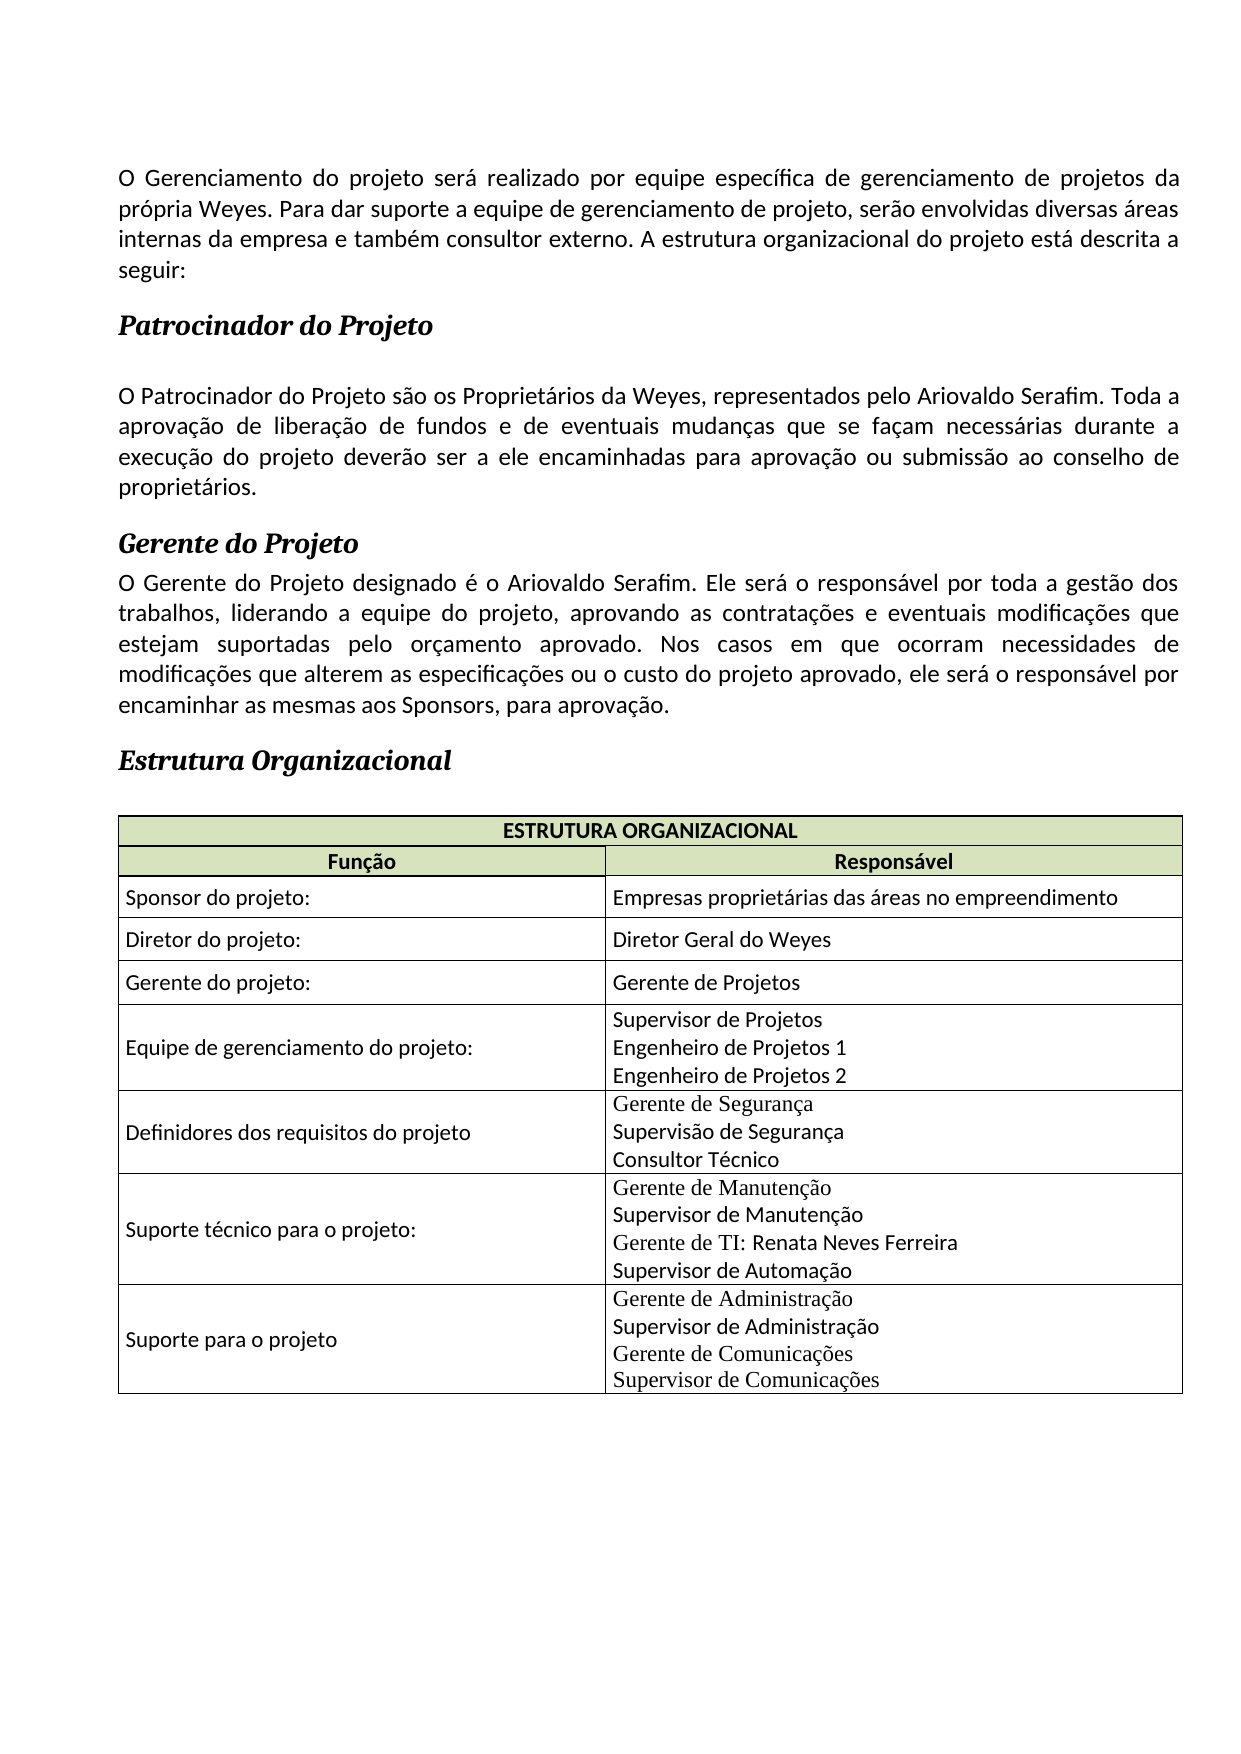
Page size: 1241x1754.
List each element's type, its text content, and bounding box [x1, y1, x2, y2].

table_cell Equipe de gerenciamento do projeto: [119, 1005, 605, 1089]
text O Gerenciamento do projeto será realizado por equipe específica de gerenciamento de projetos da própria Weyes. Para dar suporte a equipe de gerenciamento de projeto, serão envolvidas diversas áreas internas da empresa e também consultor externo. A estrutura organizacional do projeto está descrita a seguir: [118, 162, 1181, 284]
table_cell Definidores dos requisitos do projeto [119, 1091, 605, 1173]
text O Patrocinador do Projeto são os Proprietários da Weyes, representados pelo Ariovaldo Serafim. Toda a aprovação de liberação de fundos e de eventuais mudanças que se façam necessárias durante a execução do projeto deverão ser a ele encaminhadas para aprovação ou submissão ao conselho de proprietários. [118, 380, 1181, 502]
table_cell Gerente de Administração Supervisor de Administração Gerente de Comunicações Supervisor de Comunicações [606, 1285, 1182, 1392]
table_cell Responsável [606, 846, 1182, 875]
table_cell Gerente de Segurança Supervisão de Segurança Consultor Técnico [606, 1091, 1182, 1173]
subtitle Patrocinador do Projeto [118, 309, 1181, 343]
table_cell Gerente de Projetos [606, 961, 1182, 1004]
table_cell Sponsor do projeto: [119, 877, 605, 917]
table_cell Empresas proprietárias das áreas no empreendimento [606, 876, 1182, 917]
table_cell Supervisor de Projetos Engenheiro de Projetos 1 Engenheiro de Projetos 2 [606, 1005, 1182, 1089]
table_cell Suporte para o projeto [119, 1285, 605, 1392]
table_cell Função [119, 847, 605, 875]
text O Gerente do Projeto designado é o Ariovaldo Serafim. Ele será o responsável por toda a gestão dos trabalhos, liderando a equipe do projeto, aprovando as contratações e eventuais modificações que estejam suportadas pelo orçamento aprovado. Nos casos em que ocorram necessidades de modificações que alterem as especificações ou o custo do projeto aprovado, ele será o responsável por encaminhar as mesmas aos Sponsors, para aprovação. [118, 567, 1181, 719]
table_cell Diretor do projeto: [119, 918, 605, 960]
table_cell Gerente de Manutenção Supervisor de Manutenção Gerente de TI: Renata Neves Ferreira Supervisor de Automação [606, 1174, 1182, 1284]
table_header ESTRUTURA ORGANIZACIONAL [119, 817, 1182, 845]
subtitle Estrutura Organizacional [118, 744, 1181, 778]
table_cell Gerente do projeto: [119, 961, 605, 1004]
table_cell Diretor Geral do Weyes [606, 918, 1182, 960]
subtitle Gerente do Projeto [118, 527, 1181, 560]
table_cell Suporte técnico para o projeto: [119, 1174, 605, 1284]
